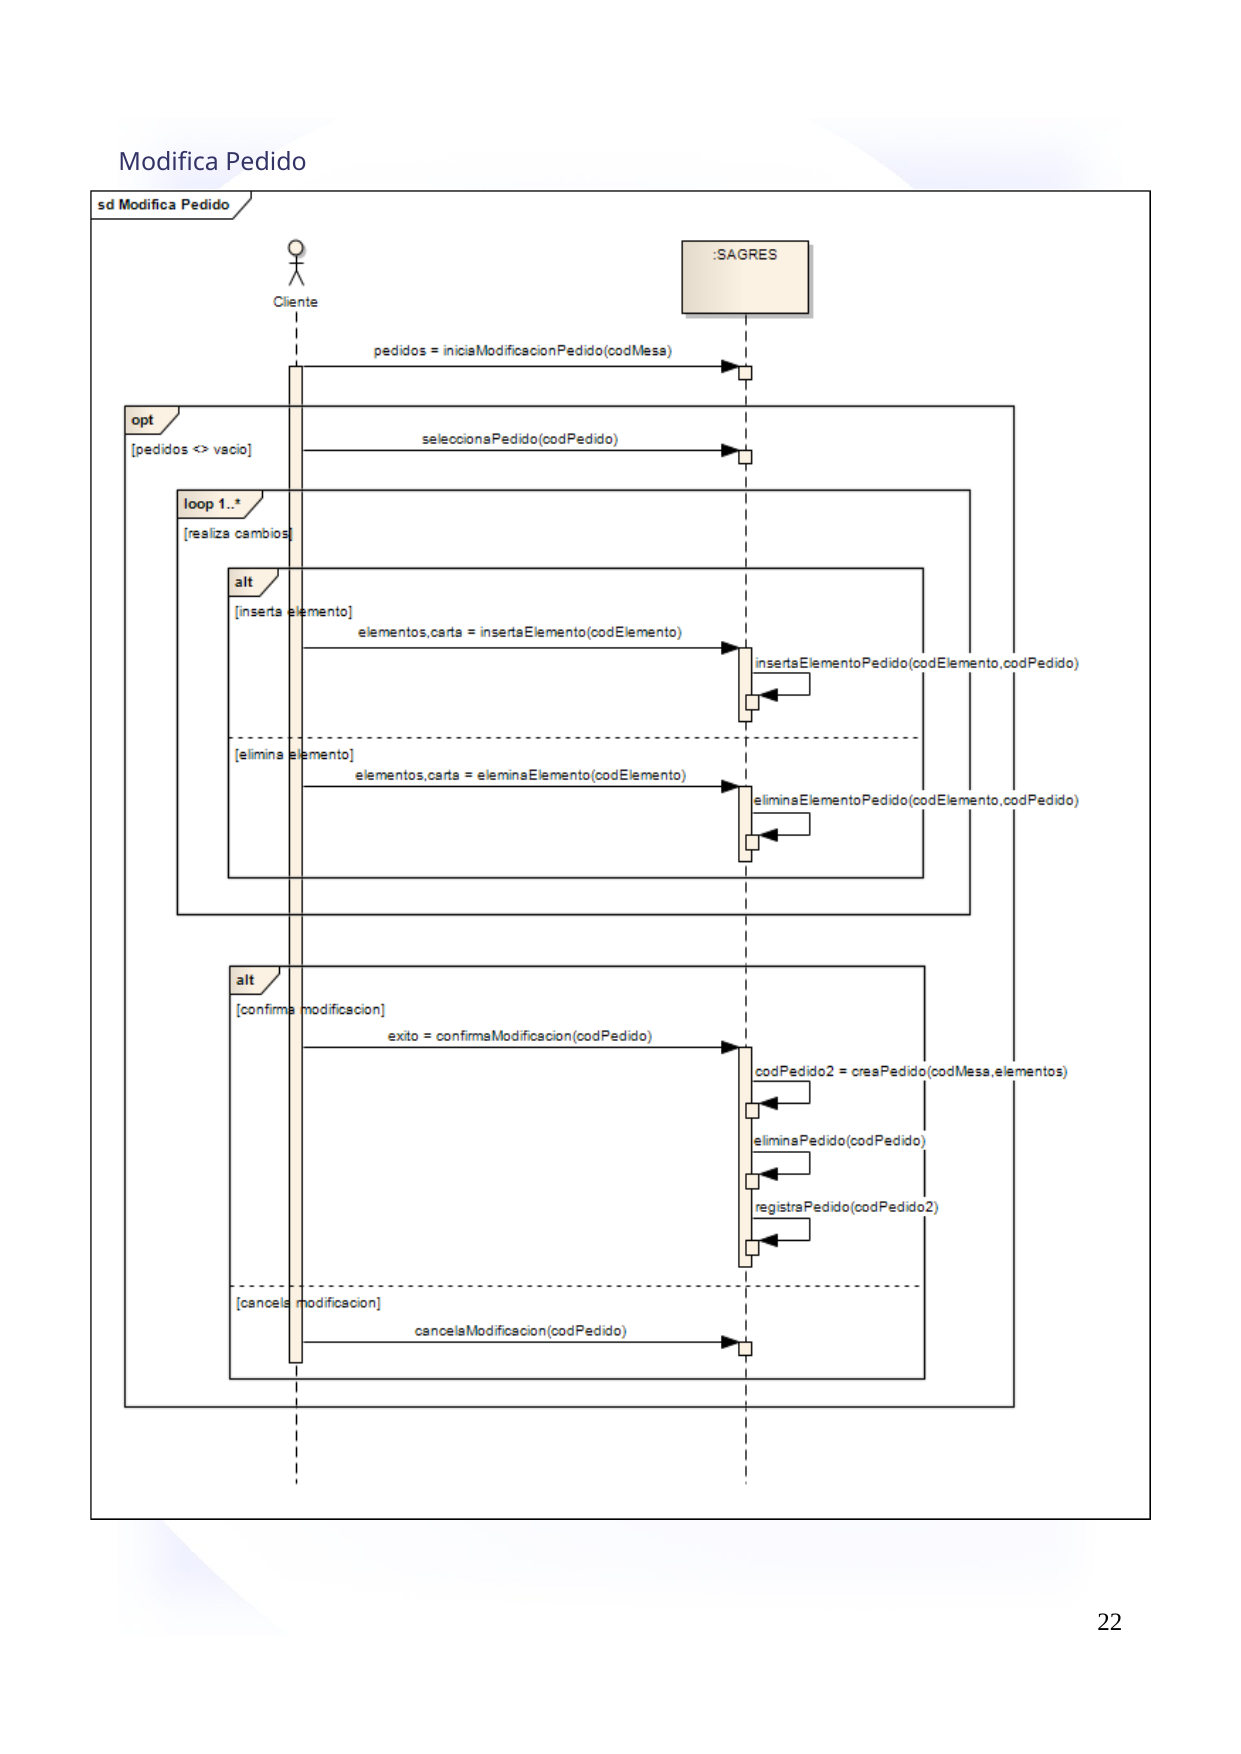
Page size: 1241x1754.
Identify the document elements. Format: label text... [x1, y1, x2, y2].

picture [89, 177, 1151, 1636]
subtitle Modifica Pedido [118, 143, 1122, 177]
picture [118, 118, 1122, 143]
